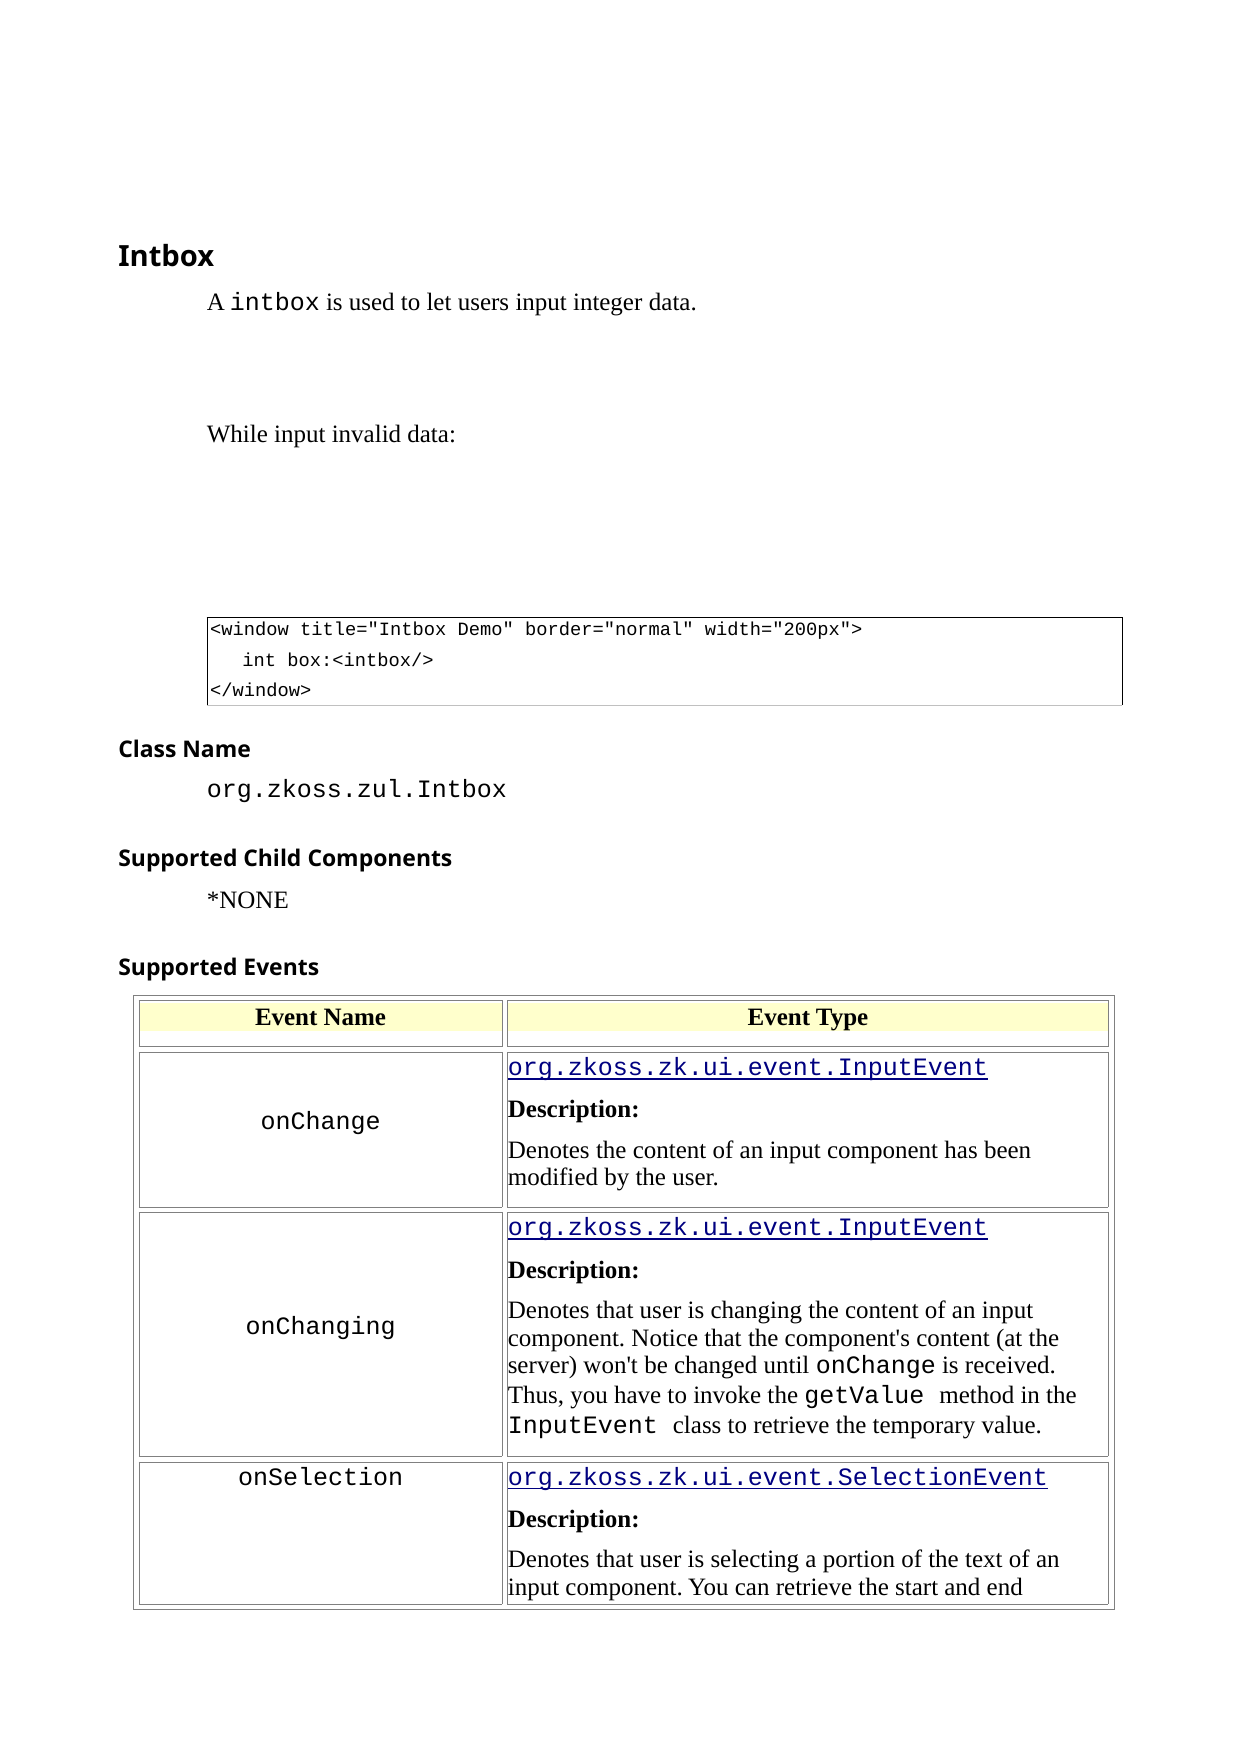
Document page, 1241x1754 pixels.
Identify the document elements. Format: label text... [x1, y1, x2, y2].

subtitle Supported Events [118, 951, 1122, 982]
text int box:<intbox/> [208, 647, 1122, 672]
table_cell onSelection [136, 1456, 505, 1604]
subtitle Class Name [118, 733, 1122, 764]
table_cell onChange [136, 1046, 505, 1207]
subtitle Intbox [118, 236, 1122, 275]
text While input invalid data: [207, 330, 1122, 447]
table_header Event Type [505, 996, 1111, 1046]
table_cell org.zkoss.zk.ui.event.InputEvent Description: Denotes that user is changing the content of an input component. Notice that the component's content (at the server) won't be changed until onChange is received. Thus, you have to invoke the getValue method in the InputEvent class to retrieve the temporary value. [505, 1207, 1111, 1456]
table_cell org.zkoss.zk.ui.event.SelectionEvent Description: Denotes that user is selecting a portion of the text of an input component. You can retrieve the start and end [505, 1456, 1111, 1604]
subtitle Supported Child Components [118, 842, 1122, 873]
table_cell onChanging [136, 1207, 505, 1456]
text A intbox is used to let users input integer data. [207, 288, 1122, 317]
table_header Event Name [136, 996, 505, 1046]
text </window> [208, 677, 1122, 705]
text <window title="Intbox Demo" border="normal" width="200px"> [208, 618, 1122, 641]
table_cell org.zkoss.zk.ui.event.InputEvent Description: Denotes the content of an input component has been modified by the user. [505, 1046, 1111, 1207]
text org.zkoss.zul.Intbox [207, 776, 1122, 805]
text *NONE [207, 886, 1122, 914]
